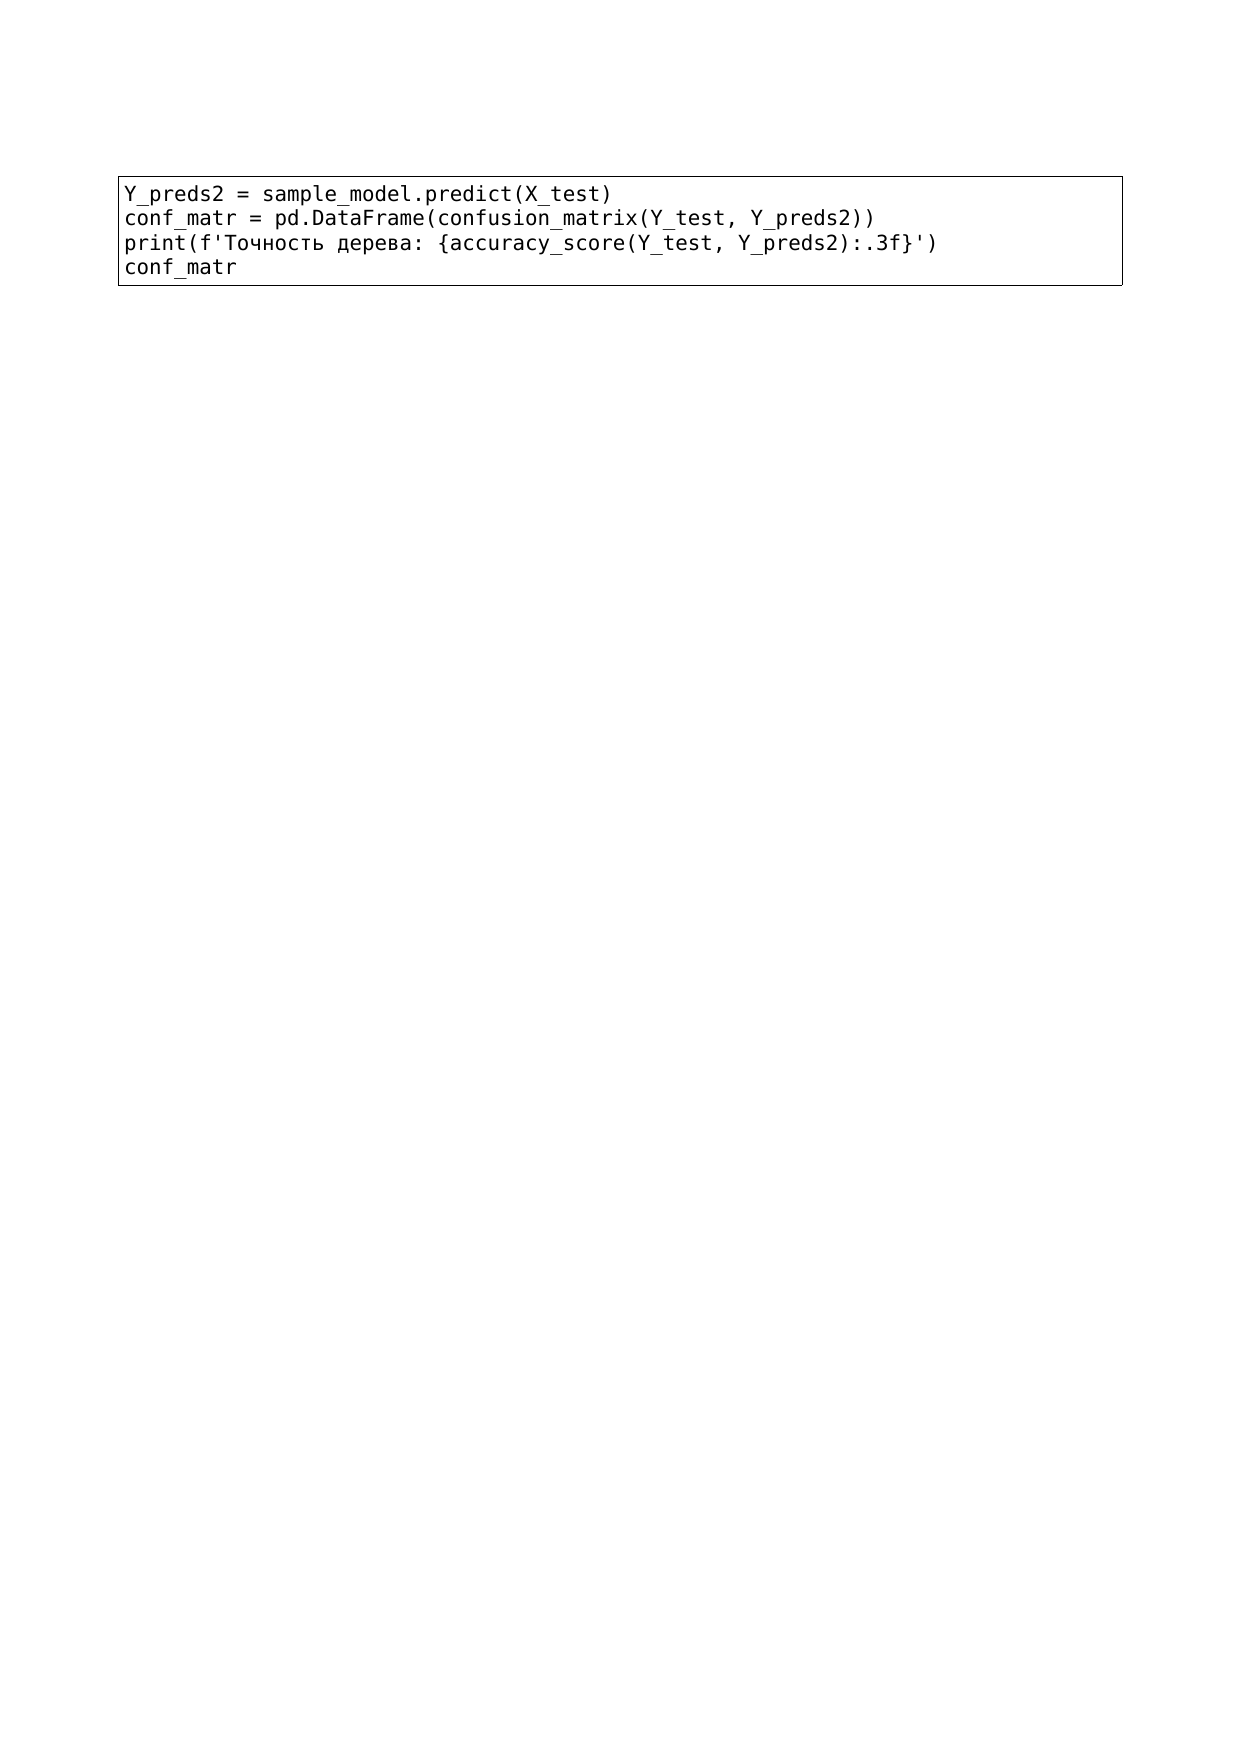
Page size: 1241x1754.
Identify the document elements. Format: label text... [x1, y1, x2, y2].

table_header Y_preds2 = sample_model.predict(X_test) conf_matr = pd.DataFrame(confusion_matrix(Y_test, Y_preds2)) print(f'Точность дерева: {accuracy_score(Y_test, Y_preds2):.3f}') conf_matr [119, 177, 1122, 285]
